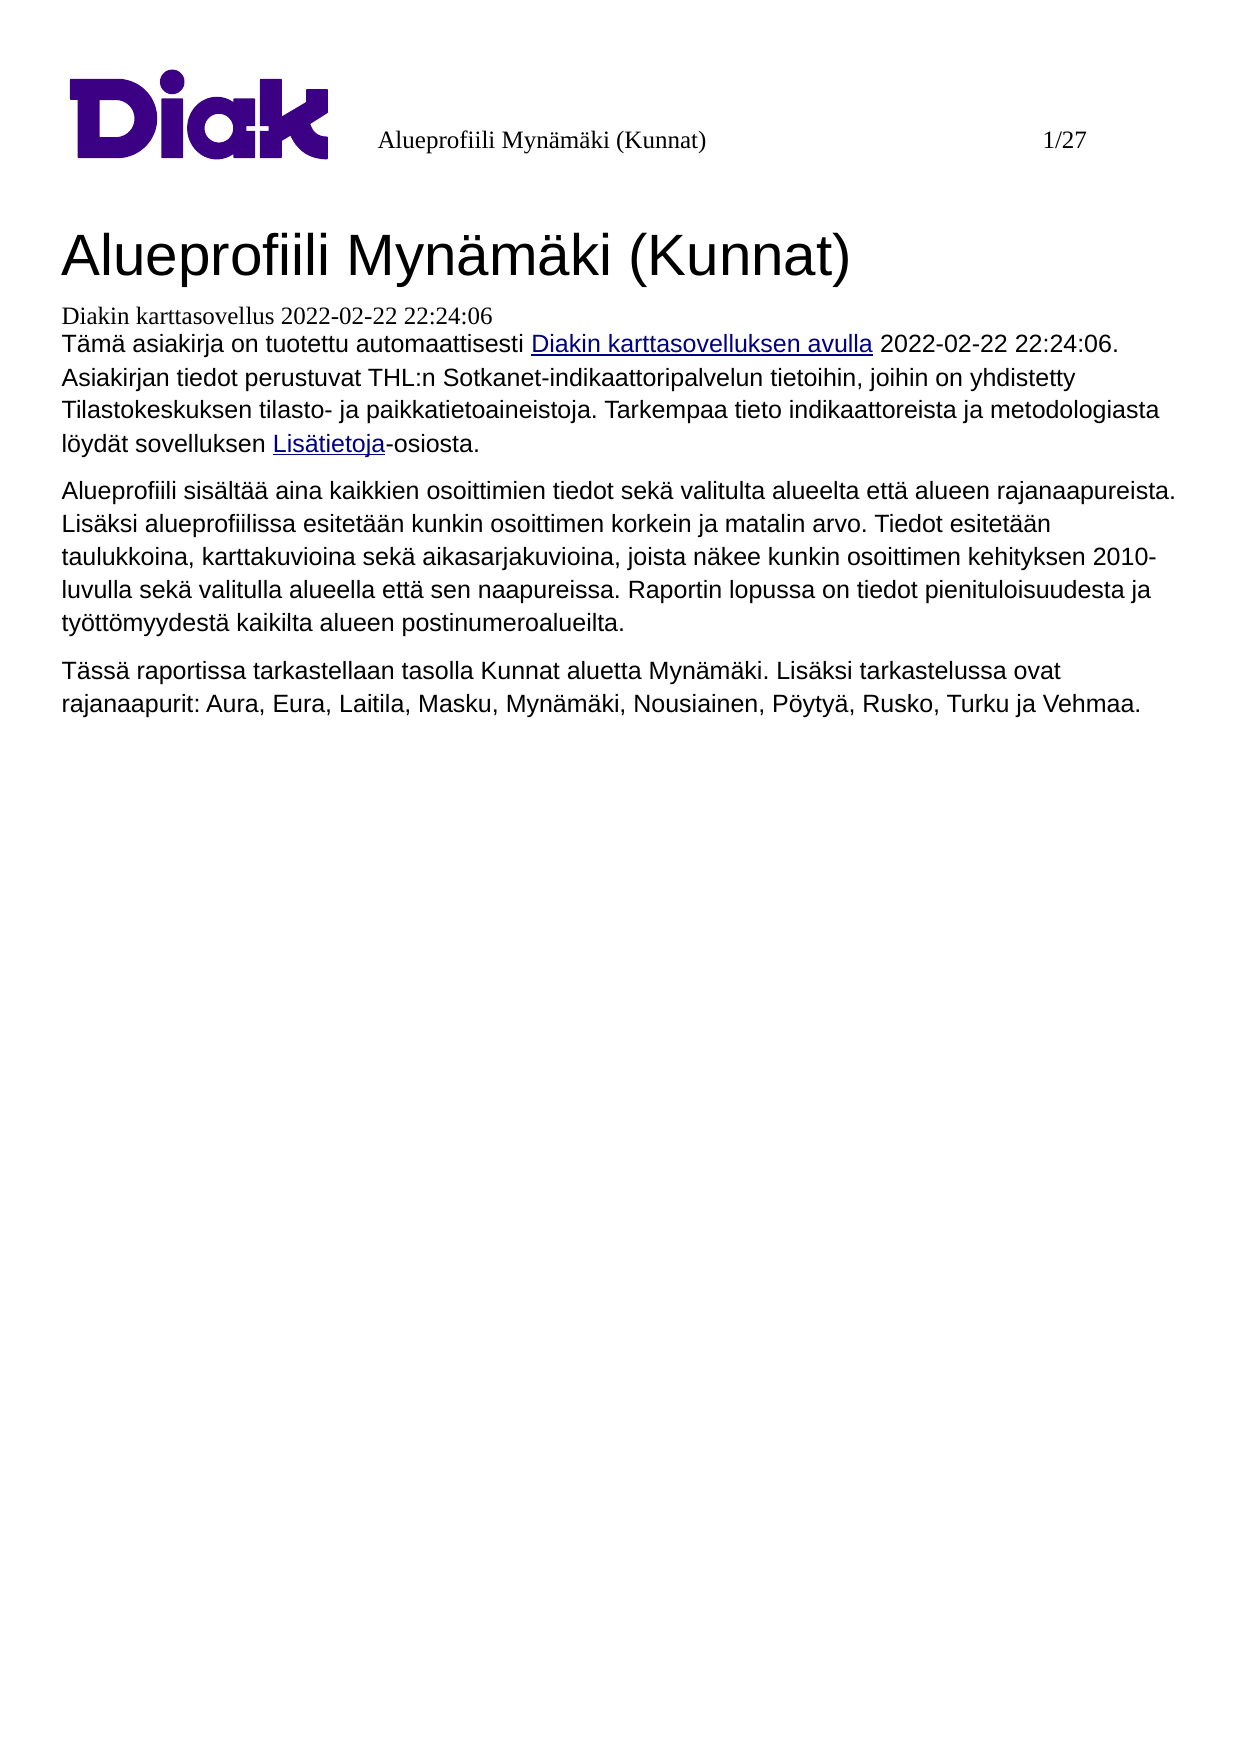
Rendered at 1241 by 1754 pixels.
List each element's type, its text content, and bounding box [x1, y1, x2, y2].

text Alueprofiili sisältää aina kaikkien osoittimien tiedot sekä valitulta alueelta että alueen rajanaapureista. Lisäksi alueprofiilissa esitetään kunkin osoittimen korkein ja matalin arvo. Tiedot esitetään taulukkoina, karttakuvioina sekä aikasarjakuvioina, joista näkee kunkin osoittimen kehityksen 2010-luvulla sekä valitulla alueella että sen naapureissa. Raportin lopussa on tiedot pienituloisuudesta ja työttömyydestä kaikilta alueen postinumeroalueilta. [61, 476, 1179, 637]
text Tässä raportissa tarkastellaan tasolla Kunnat aluetta Mynämäki. Lisäksi tarkastelussa ovat rajanaapurit: Aura, Eura, Laitila, Masku, Mynämäki, Nousiainen, Pöytyä, Rusko, Turku ja Vehmaa. [61, 656, 1179, 718]
text Diakin karttasovellus 2022-02-22 22:24:06 [61, 301, 1179, 329]
text Tämä asiakirja on tuotettu automaattisesti Diakin karttasovelluksen avulla 2022-02-22 22:24:06. Asiakirjan tiedot perustuvat THL:n Sotkanet-indikaattoripalvelun tietoihin, joihin on yhdistetty Tilastokeskuksen tilasto- ja paikkatietoaineistoja. Tarkempaa tieto indikaattoreista ja metodologiasta löydät sovelluksen Lisätietoja-osiosta. [61, 329, 1179, 457]
title Alueprofiili Mynämäki (Kunnat) [61, 221, 1179, 288]
